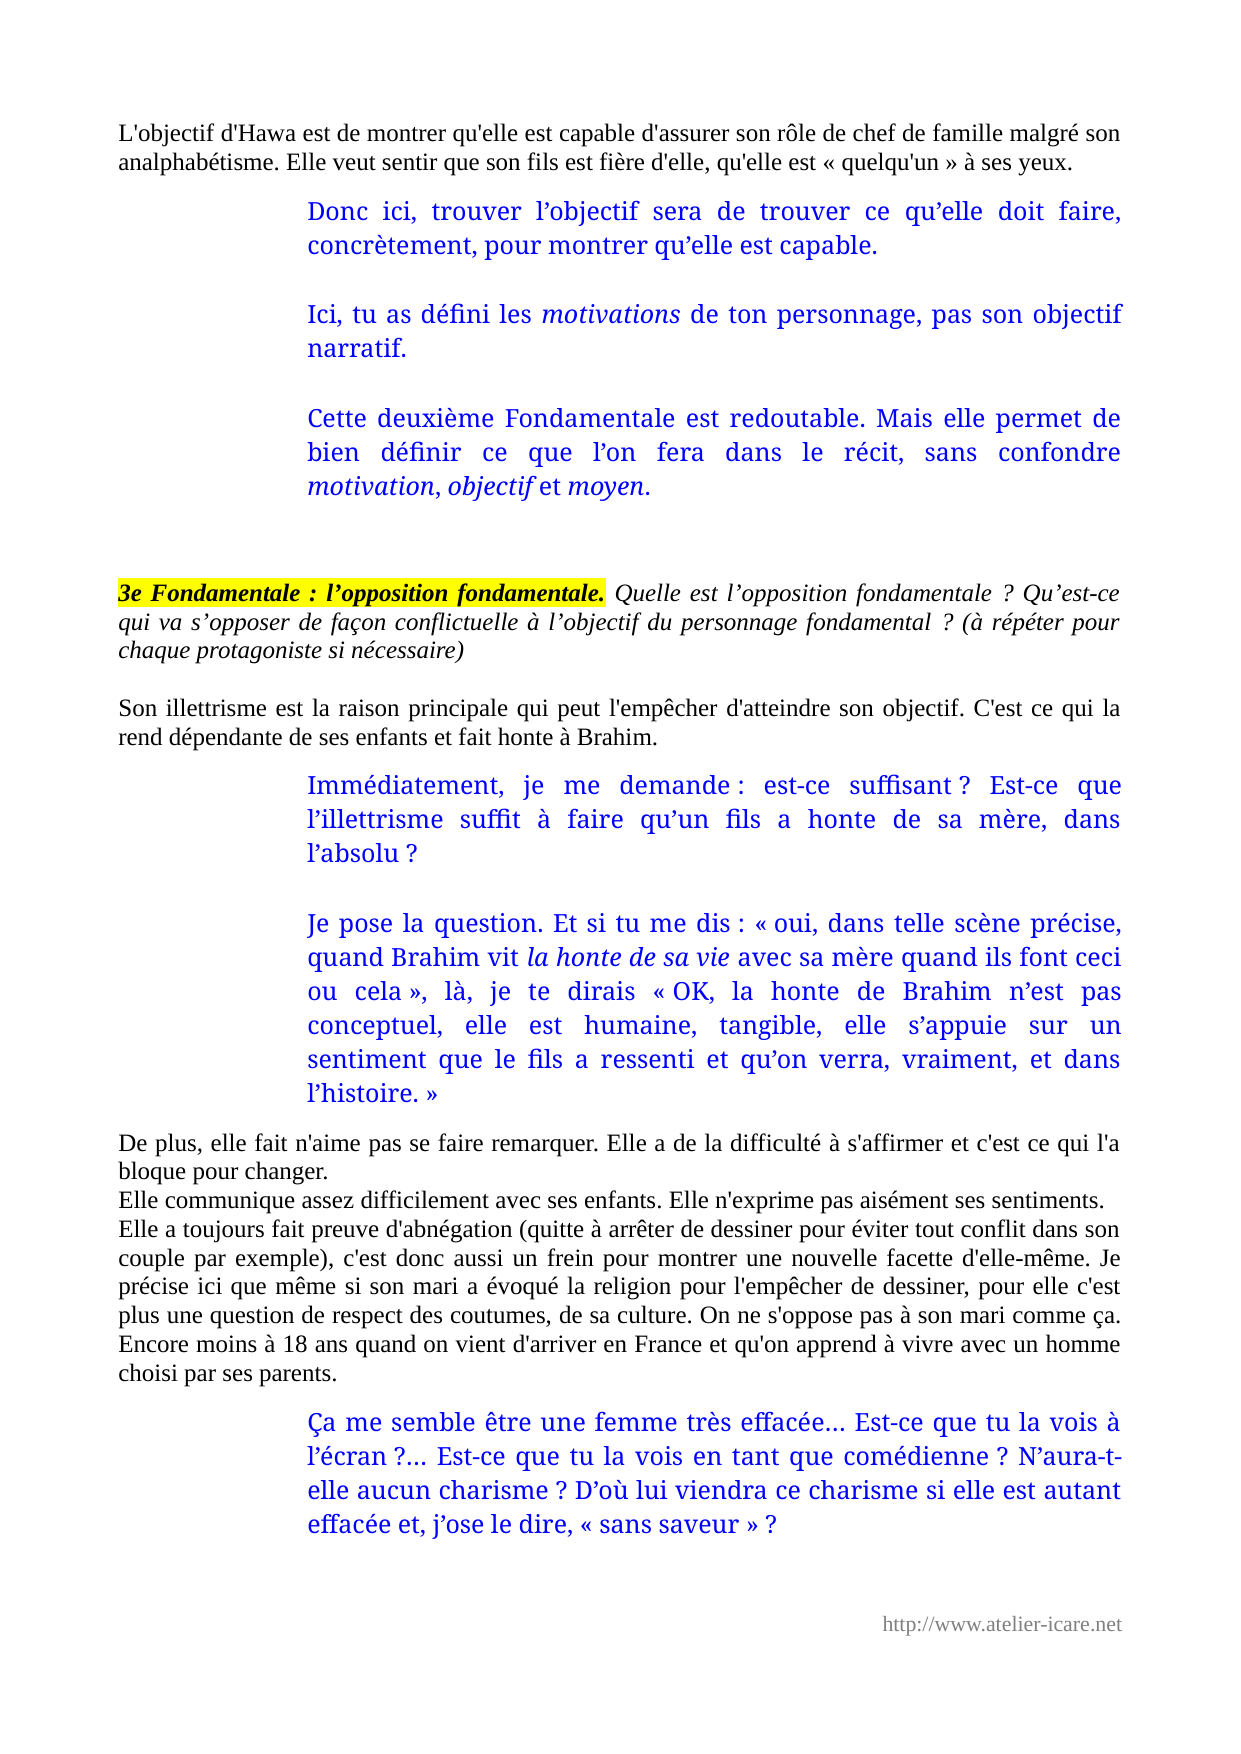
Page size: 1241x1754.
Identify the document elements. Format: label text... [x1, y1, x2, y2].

text L'objectif d'Hawa est de montrer qu'elle est capable d'assurer son rôle de chef de famille malgré son analphabétisme. Elle veut sentir que son fils est fière d'elle, qu'elle est « quelqu'un » à ses yeux. [118, 118, 1122, 176]
text Elle communique assez difficilement avec ses enfants. Elle n'exprime pas aisément ses sentiments. [118, 1185, 1122, 1214]
text Immédiatement, je me demande : est-ce suffisant ? Est-ce que l’illettrisme suffit à faire qu’un fils a honte de sa mère, dans l’absolu ? [307, 768, 1122, 870]
text Ça me semble être une femme très effacée… Est-ce que tu la vois à l’écran ?… Est-ce que tu la vois en tant que comédienne ? N’aura-t-elle aucun charisme ? D’où lui viendra ce charisme si elle est autant effacée et, j’ose le dire, « sans saveur » ? [307, 1404, 1122, 1540]
text Cette deuxième Fondamentale est redoutable. Mais elle permet de bien définir ce que l’on fera dans le récit, sans confondre motivation, objectif et moyen. [307, 400, 1122, 503]
text Donc ici, trouver l’objectif sera de trouver ce qu’elle doit faire, concrètement, pour montrer qu’elle est capable. [307, 193, 1122, 261]
text Elle a toujours fait preuve d'abnégation (quitte à arrêter de dessiner pour éviter tout conflit dans son couple par exemple), c'est donc aussi un frein pour montrer une nouvelle facette d'elle-même. Je précise ici que même si son mari a évoqué la religion pour l'empêcher de dessiner, pour elle c'est plus une question de respect des coutumes, de sa culture. On ne s'oppose pas à son mari comme ça. Encore moins à 18 ans quand on vient d'arriver en France et qu'on apprend à vivre avec un homme choisi par ses parents. [118, 1214, 1122, 1386]
text 3e Fondamentale : l’opposition fondamentale. Quelle est l’opposition fondamentale ? Qu’est-ce qui va s’opposer de façon conflictuelle à l’objectif du personnage fondamental ? (à répéter pour chaque protagoniste si nécessaire) [118, 578, 1122, 664]
text Son illettrisme est la raison principale qui peut l'empêcher d'atteindre son objectif. C'est ce qui la rend dépendante de ses enfants et fait honte à Brahim. [118, 693, 1122, 750]
text Je pose la question. Et si tu me dis : « oui, dans telle scène précise, quand Brahim vit la honte de sa vie avec sa mère quand ils font ceci ou cela », là, je te dirais « OK, la honte de Brahim n’est pas conceptuel, elle est humaine, tangible, elle s’appuie sur un sentiment que le fils a ressenti et qu’on verra, vraiment, et dans l’histoire. » [307, 906, 1122, 1110]
text De plus, elle fait n'aime pas se faire remarquer. Elle a de la difficulté à s'affirmer et c'est ce qui l'a bloque pour changer. [118, 1128, 1122, 1185]
text Ici, tu as défini les motivations de ton personnage, pas son objectif narratif. [307, 297, 1122, 365]
